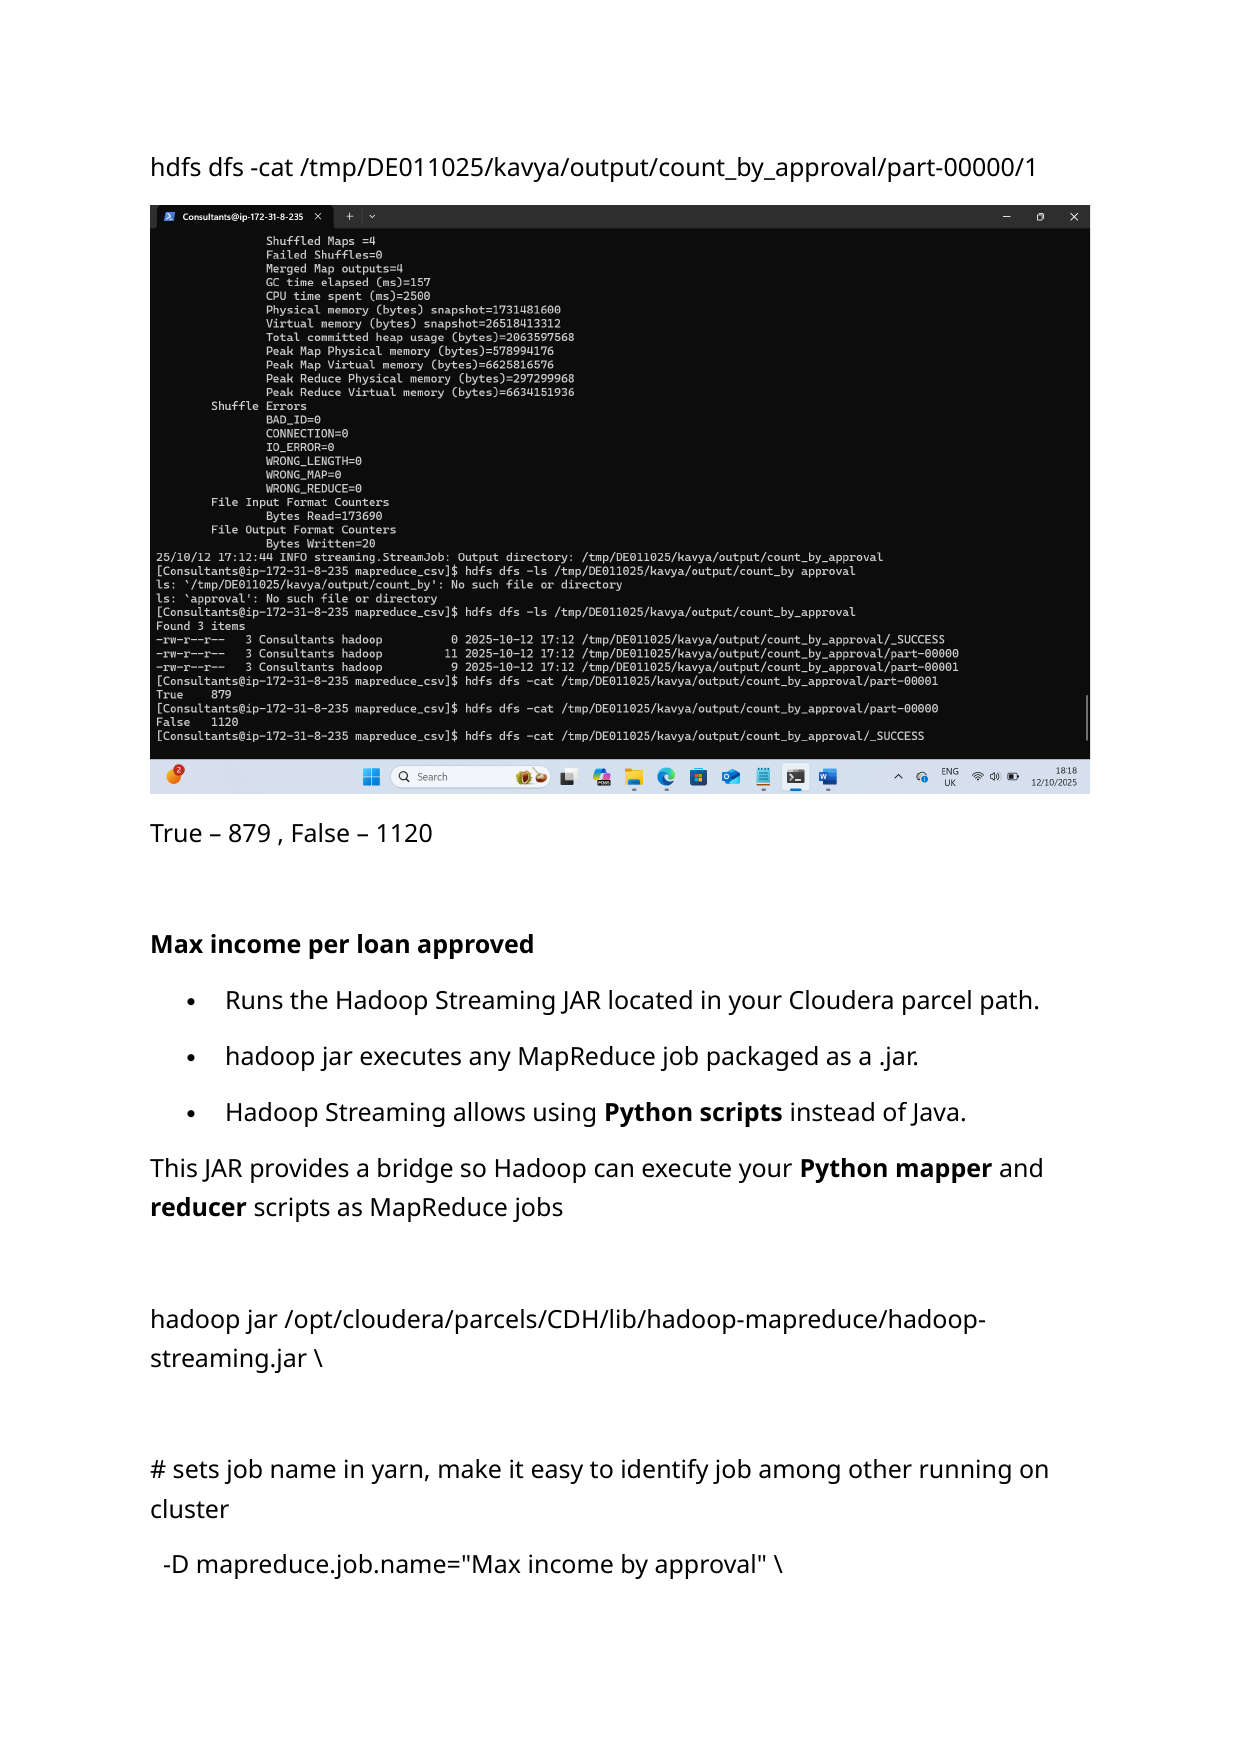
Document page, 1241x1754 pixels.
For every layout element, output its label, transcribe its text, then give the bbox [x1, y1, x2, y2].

text Max income per loan approved [150, 927, 1090, 961]
text # sets job name in yarn, make it easy to identify job among other running on cluster [150, 1452, 1090, 1525]
text -D mapreduce.job.name="Max income by approval" \ [150, 1547, 1090, 1581]
text hdfs dfs -cat /tmp/DE011025/kavya/output/count_by_approval/part-00000/1 [150, 150, 1090, 184]
list hadoop jar executes any MapReduce job packaged as a .jar. [187, 1039, 1090, 1073]
text hadoop jar /opt/cloudera/parcels/CDH/lib/hadoop-mapreduce/hadoop-streaming.jar \ [150, 1301, 1090, 1374]
list Hadoop Streaming allows using Python scripts instead of Java. [187, 1094, 1090, 1129]
text This JAR provides a bridge so Hadoop can execute your Python mapper and reducer scripts as MapReduce jobs [150, 1150, 1090, 1224]
list Runs the Hadoop Streaming JAR located in your Cloudera parcel path. [187, 983, 1090, 1017]
text True – 879 , False – 1120 [150, 815, 1090, 849]
